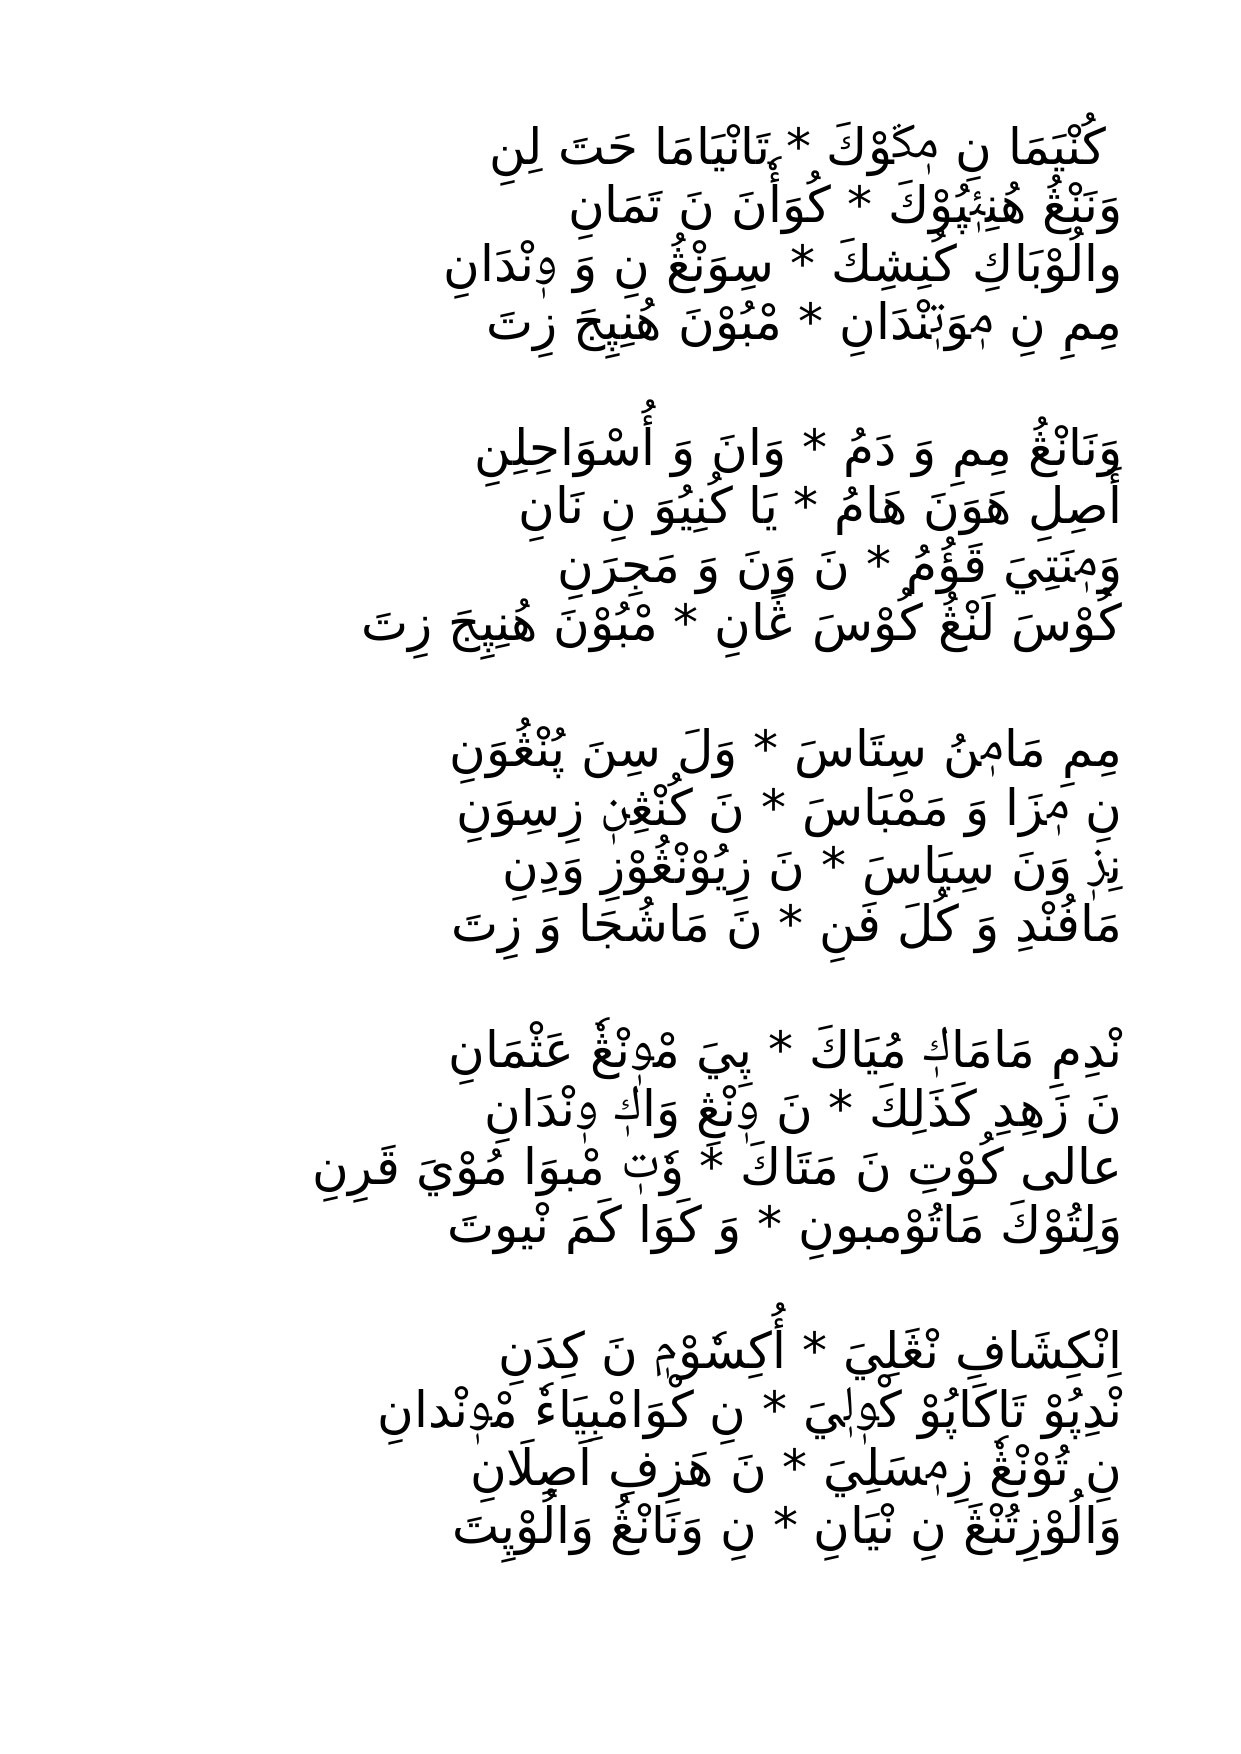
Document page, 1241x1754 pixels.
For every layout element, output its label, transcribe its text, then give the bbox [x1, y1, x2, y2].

text وَنَانْڠُ مِمِ وَ دَمُ * وَانَ وَ أُسْوَاحِلِنِ [118, 419, 1122, 477]
text نْدِمِ مَامَاكٖ مُيَاكَ * پِيَ مْوٖنْڠٗ عَثْمَانِ [118, 1021, 1122, 1079]
text نَ زَهِدِ كَذَلِكَ * نَ وٖنْڠِ وَاكٖ وٖنْدَانِ [118, 1079, 1122, 1138]
text وَمٖنَتِيَ قَؤُمُ * نَ وَنَ وَ مَجِرَنِ [118, 536, 1122, 594]
text أَصِلِ هَوَنَ هَامُ * يَا كُنِيُوَ نِ نَانِ [118, 477, 1122, 536]
text اِنْكِشَافِ نْڠَلِيَ * أُكِسٗوْمٖ نَ كِدَنِ [118, 1322, 1122, 1381]
text وَنَنْڠُ هُنِئٖپُوْكَ * كُوَأٗنَ نَ تَمَانِ [118, 176, 1122, 234]
text نِزٖ وَنَ سِيَاسَ * نَ زِيُوْنْڠُوْزِ وَدِنِ [118, 837, 1122, 895]
text نِ مٖزَا وَ مَمْبَاسَ * نَ كُنْڠِنٖ زِسِوَنِ [118, 778, 1122, 837]
text مِمِ نِ مٖوَتٖنْدَانِ * مْبُوْنَ هُنِپِجَ زِتَ [118, 293, 1122, 351]
text نِ تُوْنْڠٗ زِمٖسَلِيَ * نَ هَزِفِ اَصِلَانِ [118, 1439, 1122, 1497]
text مِمِ مَامٖنُ سِتَاسَ * وَلَ سِنَ پُنْڠُوَنِ [118, 720, 1122, 778]
text وَالُوْزِتُنْڠَ نِ نْيَانِ * نِ وَنَانْڠُ وَالُوْپِتَ [118, 1497, 1122, 1555]
text عالى كُوْتِ نَ مَتَاكَ * وٗتٖ مْبوَا مُوْيَ قَرِنِ [118, 1138, 1122, 1196]
text نْدِپُوْ تَاكَاپُوْ كْوٖلٖيَ * نِ كْوَامْبِيَاءٗ مْوٖنْدانِ [118, 1381, 1122, 1439]
text كُوْسَ لَنْڠُ كُوْسَ ڠَانِ * مْبُوْنَ هُنِپِجَ زِتَ [118, 594, 1122, 652]
text وَلِتُوْكَ مَاتُوْمبونِ * وَ كَوَا كَمَ نْيوتَ [118, 1196, 1122, 1254]
text مَافُنْدِ وَ كُلَ فَنِ * نَ مَاشُجَا وَ زِتَ [118, 895, 1122, 953]
text كُنْيَمَا نِ مٖػوْكَ * تَانْيَامَا حَتَ لِنِ [118, 118, 1122, 176]
text والُوْبَاكِ كُنِشِكَ * سِوَنْڠُ نِ وَ وٖنْدَانِ [118, 234, 1122, 293]
